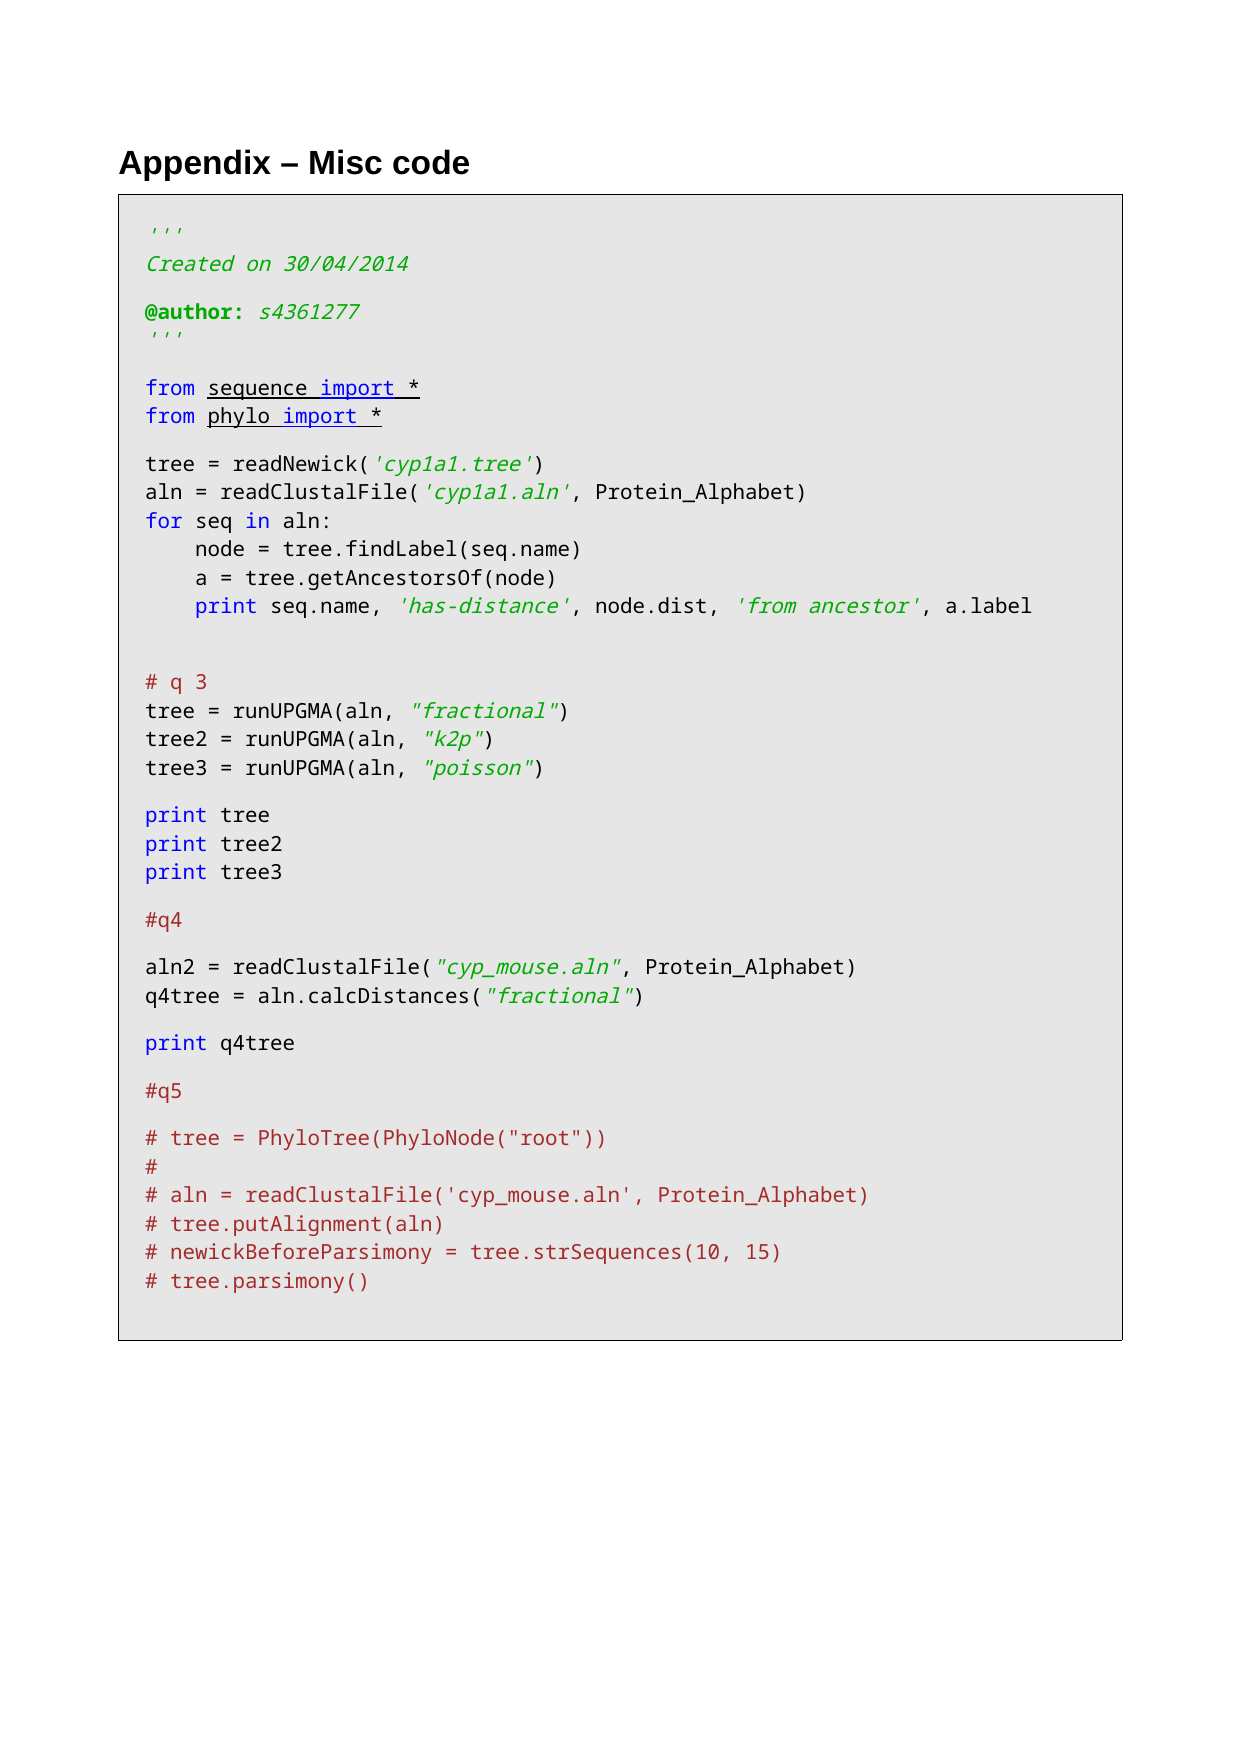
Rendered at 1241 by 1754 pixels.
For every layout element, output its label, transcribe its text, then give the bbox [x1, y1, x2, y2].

text q4tree = aln.calcDistances("fractional") [119, 954, 1122, 982]
text aln2 = readClustalFile("cyp_mouse.aln", Protein_Alphabet) [119, 926, 1122, 954]
text print tree3 [119, 830, 1122, 859]
text print q4tree [119, 1002, 1122, 1030]
text ''' [119, 299, 1122, 327]
text print tree [119, 773, 1122, 802]
text # newickBeforeParsimony = tree.strSequences(10, 15) [119, 1211, 1122, 1239]
text from sequence import * [119, 346, 1122, 375]
text ''' [119, 195, 1122, 223]
text # tree.putAlignment(aln) [119, 1182, 1122, 1211]
text # tree.parsimony() [119, 1239, 1122, 1267]
text print seq.name, 'has-distance', node.dist, 'from ancestor', a.label [119, 564, 1122, 593]
text tree3 = runUPGMA(aln, "poisson") [119, 726, 1122, 754]
text a = tree.getAncestorsOf(node) [119, 536, 1122, 564]
text aln = readClustalFile('cyp1a1.aln', Protein_Alphabet) [119, 451, 1122, 479]
text node = tree.findLabel(seq.name) [119, 508, 1122, 536]
text print tree2 [119, 802, 1122, 830]
text for seq in aln: [119, 479, 1122, 508]
text from phylo import * [119, 375, 1122, 403]
text # q 3 [119, 641, 1122, 669]
text tree = readNewick('cyp1a1.tree') [119, 422, 1122, 451]
text tree2 = runUPGMA(aln, "k2p") [119, 697, 1122, 726]
text # [119, 1125, 1122, 1154]
text #q4 [119, 878, 1122, 906]
text @author: s4361277 [119, 270, 1122, 299]
subtitle Appendix – Misc code [118, 143, 1122, 182]
text Created on 30/04/2014 [119, 223, 1122, 251]
text tree = runUPGMA(aln, "fractional") [119, 669, 1122, 697]
text #q5 [119, 1049, 1122, 1078]
text # tree = PhyloTree(PhyloNode("root")) [119, 1097, 1122, 1125]
text # aln = readClustalFile('cyp_mouse.aln', Protein_Alphabet) [119, 1154, 1122, 1182]
